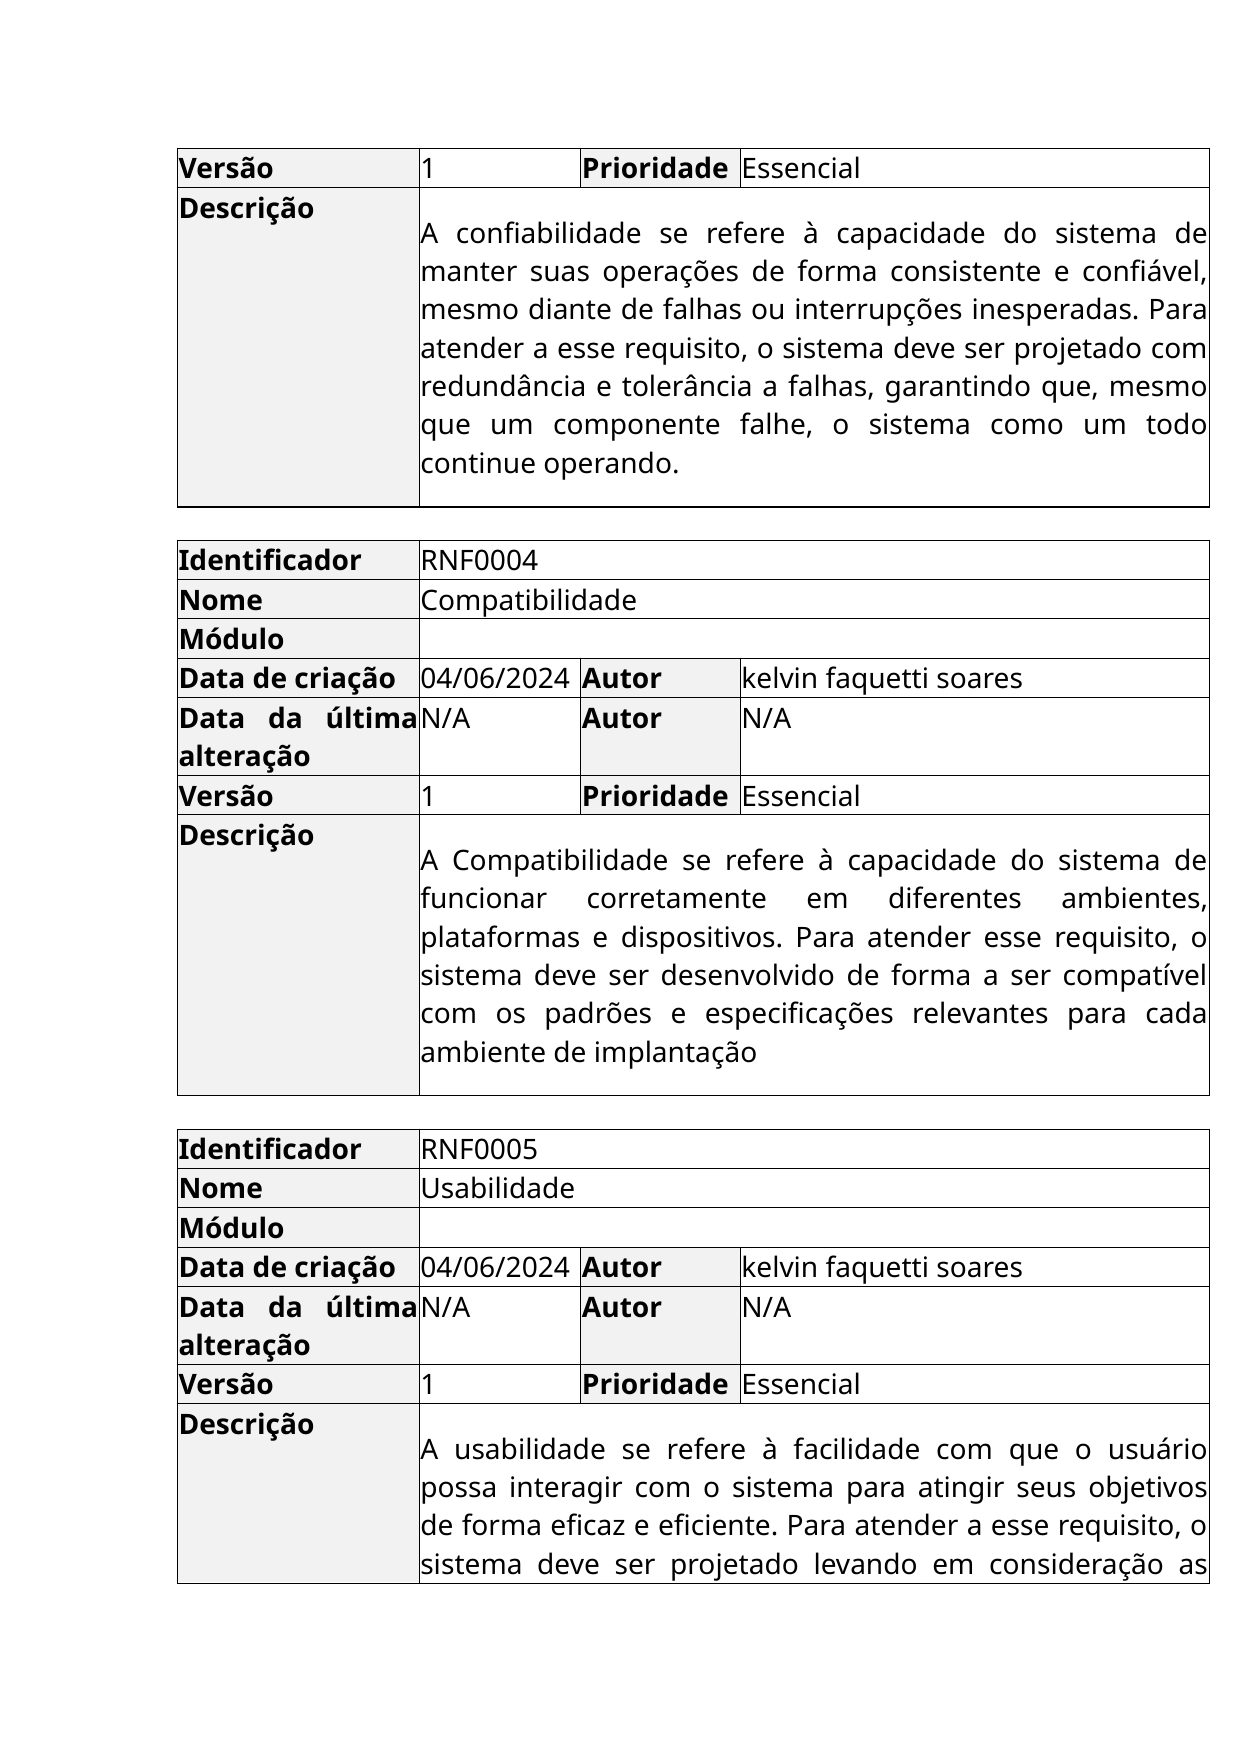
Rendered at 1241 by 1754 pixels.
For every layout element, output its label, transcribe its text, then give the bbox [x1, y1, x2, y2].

table_cell Prioridade [581, 776, 740, 814]
table_cell N/A [420, 1287, 580, 1364]
table_cell 04/06/2024 [420, 1248, 580, 1286]
table_cell Compatibilidade [420, 580, 1209, 618]
table_cell Módulo [178, 619, 419, 658]
table_cell 1 [420, 149, 580, 187]
table_cell Usabilidade [420, 1169, 1209, 1207]
table_cell Autor [581, 659, 740, 697]
table_header RNF0004 [420, 541, 1209, 579]
table_cell Data da última alteração [178, 698, 419, 775]
table_cell Data da última alteração [178, 1287, 419, 1364]
table_header Identificador [178, 541, 419, 579]
table_cell 04/06/2024 [420, 659, 580, 697]
table_cell 1 [420, 1365, 580, 1403]
table_header RNF0005 [420, 1130, 1209, 1168]
table_cell N/A [741, 698, 1209, 775]
table_cell Descrição [178, 815, 419, 1095]
table_cell Versão [178, 149, 419, 187]
table_cell Prioridade [581, 149, 740, 187]
table_cell Autor [581, 1248, 740, 1286]
table_cell Data de criação [178, 1248, 419, 1286]
table_cell Essencial [741, 149, 1209, 187]
table_cell Descrição [178, 1404, 419, 1582]
table_cell Nome [178, 1169, 419, 1207]
table_cell Prioridade [581, 1365, 740, 1403]
table_cell Versão [178, 776, 419, 814]
table_cell A Compatibilidade se refere à capacidade do sistema de funcionar corretamente em diferentes ambientes, plataformas e dispositivos. Para atender esse requisito, o sistema deve ser desenvolvido de forma a ser compatível com os padrões e especificações relevantes para cada ambiente de implantação [420, 815, 1209, 1095]
table_cell Módulo [178, 1208, 419, 1247]
table_cell Versão [178, 1365, 419, 1403]
table_cell kelvin faquetti soares [741, 1248, 1209, 1286]
table_cell kelvin faquetti soares [741, 659, 1209, 697]
table_cell N/A [741, 1287, 1209, 1364]
table_cell 1 [420, 776, 580, 814]
table_cell Autor [581, 1287, 740, 1364]
table_cell [420, 619, 1209, 658]
table_cell A confiabilidade se refere à capacidade do sistema de manter suas operações de forma consistente e confiável, mesmo diante de falhas ou interrupções inesperadas. Para atender a esse requisito, o sistema deve ser projetado com redundância e tolerância a falhas, garantindo que, mesmo que um componente falhe, o sistema como um todo continue operando. [420, 188, 1209, 506]
table_header Identificador [178, 1130, 419, 1168]
table_cell Essencial [741, 1365, 1209, 1403]
table_cell [420, 1208, 1209, 1247]
table_cell Data de criação [178, 659, 419, 697]
table_cell Nome [178, 580, 419, 618]
table_cell N/A [420, 698, 580, 775]
table_cell Descrição [178, 188, 419, 506]
table_cell Essencial [741, 776, 1209, 814]
table_cell A usabilidade se refere à facilidade com que o usuário possa interagir com o sistema para atingir seus objetivos de forma eficaz e eficiente. Para atender a esse requisito, o sistema deve ser projetado levando em consideração as [420, 1404, 1209, 1582]
table_cell Autor [581, 698, 740, 775]
